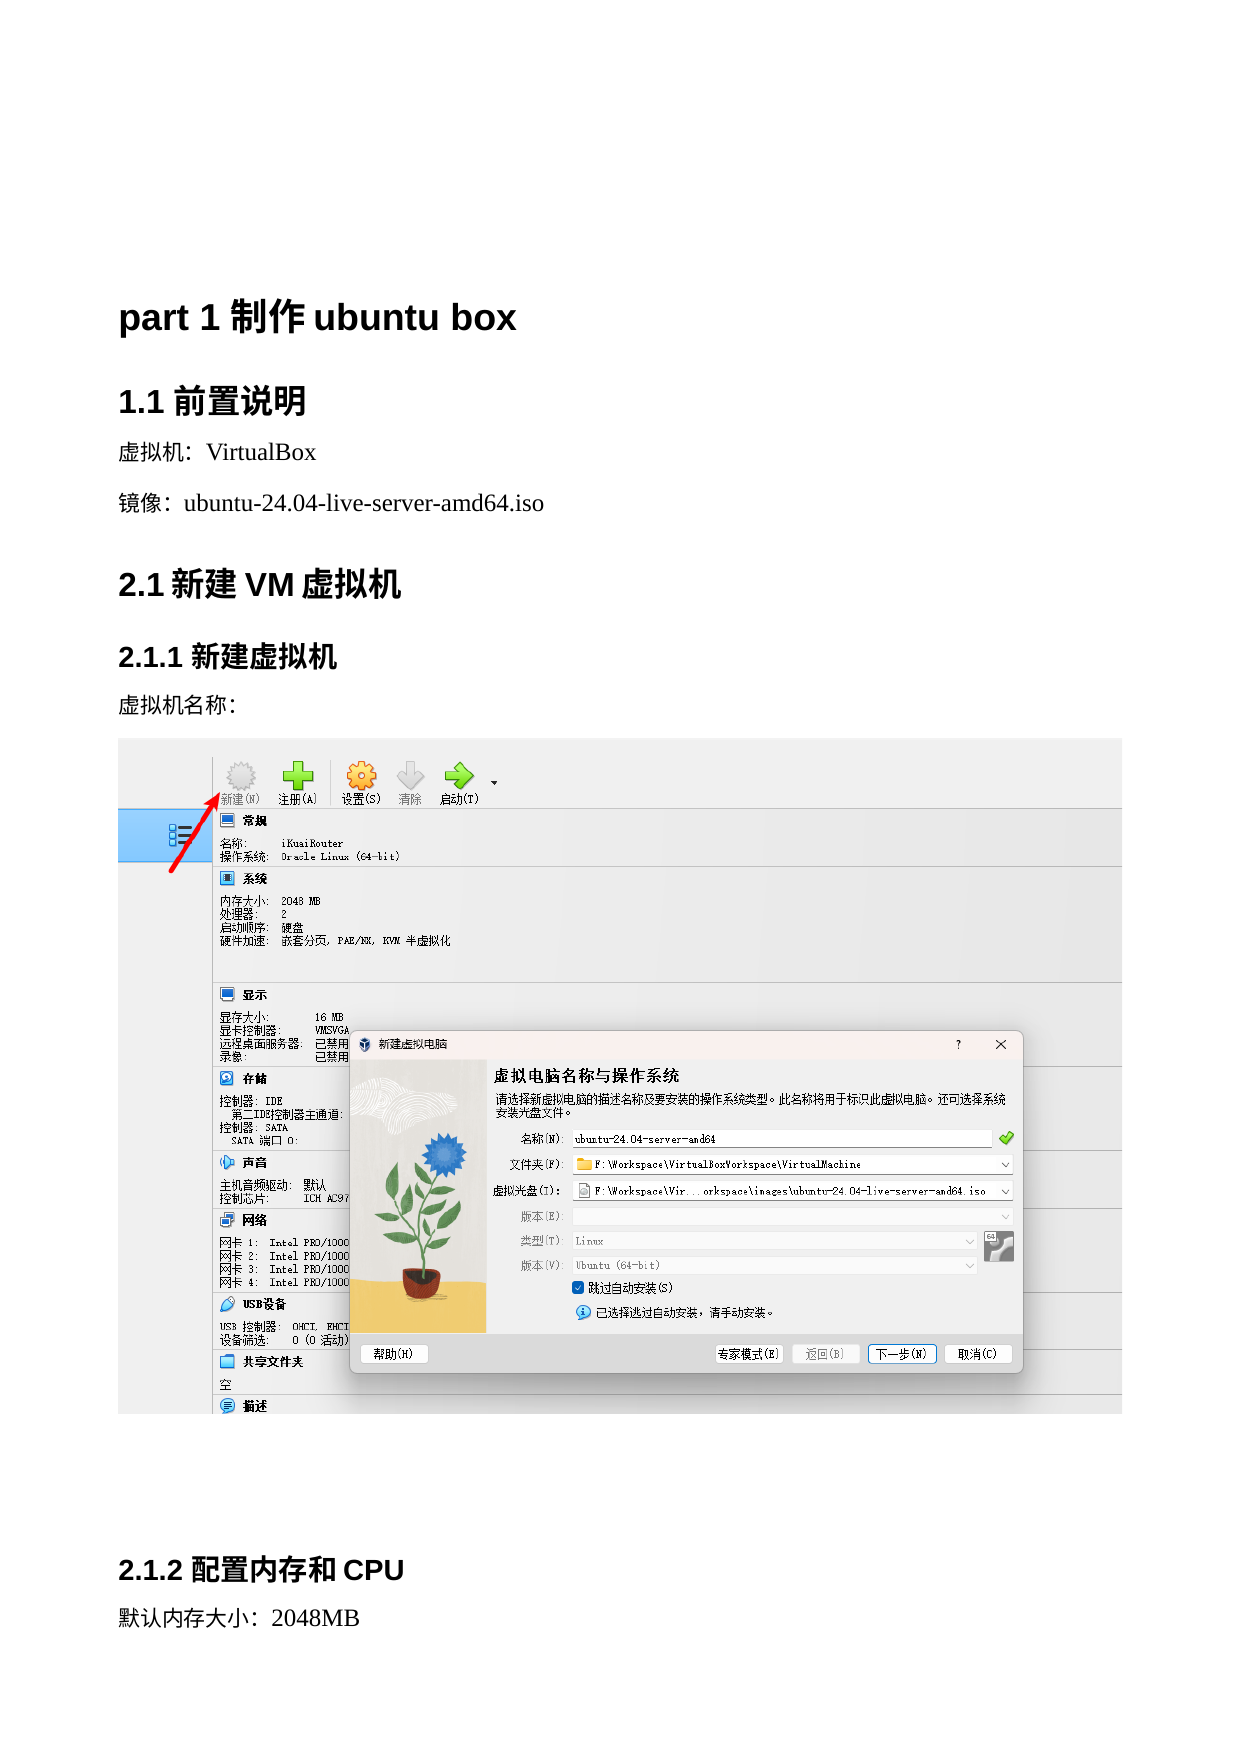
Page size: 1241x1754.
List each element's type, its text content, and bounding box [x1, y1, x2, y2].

text 镜像：ubuntu-24.04-live-server-amd64.iso [118, 486, 1122, 518]
subtitle 2.1.2 配置内存和CPU [118, 1547, 1122, 1589]
subtitle part 1 制作ubuntu box [118, 287, 1122, 341]
text 虚拟机名称： [118, 688, 1122, 720]
subtitle 2.1新建VM虚拟机 [118, 558, 1122, 606]
text 虚拟机：VirtualBox [118, 435, 1122, 467]
text 默认内存大小：2048MB [118, 1601, 1122, 1633]
subtitle 2.1.1 新建虚拟机 [118, 633, 1122, 676]
subtitle 1.1 前置说明 [118, 374, 1122, 423]
picture [118, 738, 1123, 1414]
